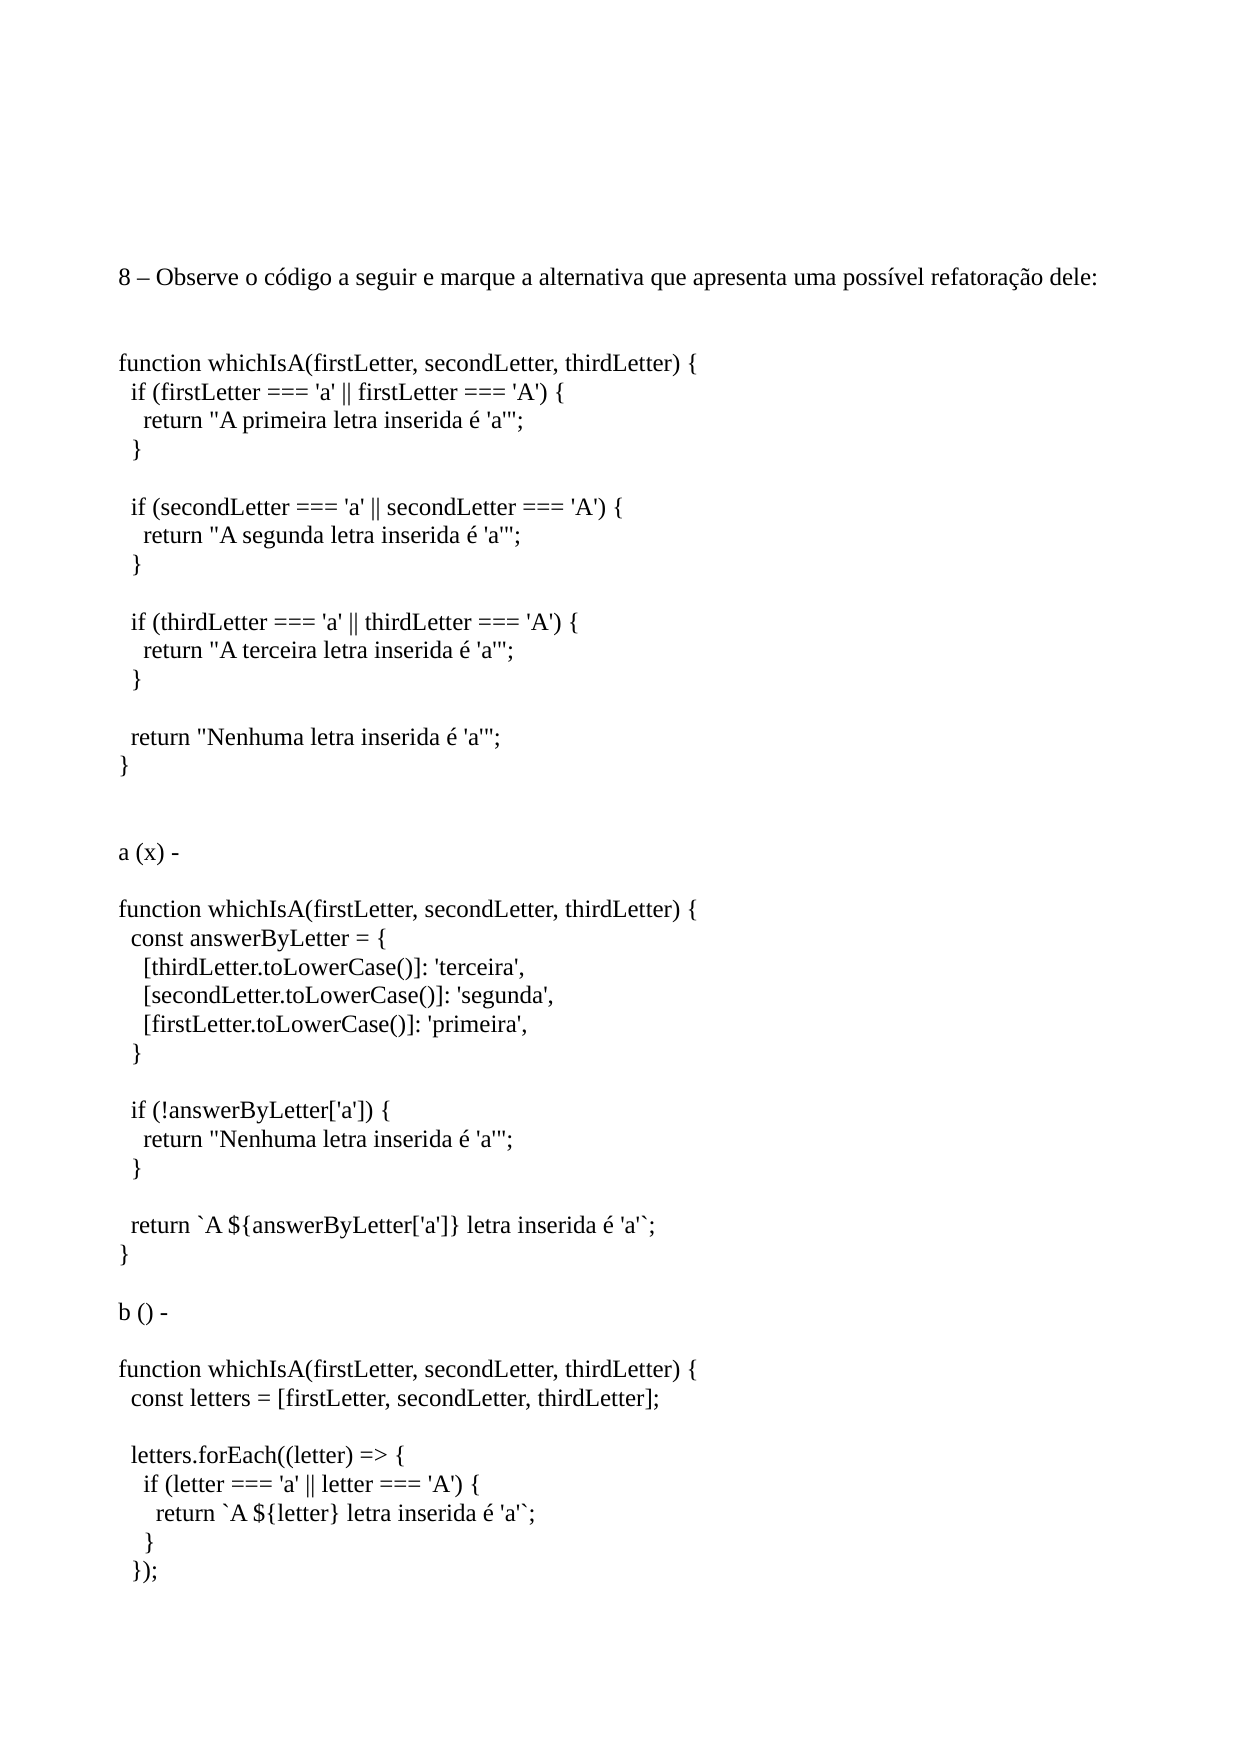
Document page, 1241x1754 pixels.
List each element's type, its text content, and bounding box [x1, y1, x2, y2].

text return "A segunda letra inserida é 'a'"; [118, 521, 1122, 549]
text return "Nenhuma letra inserida é 'a'"; [118, 1124, 1122, 1153]
text if (firstLetter === 'a' || firstLetter === 'A') { [118, 377, 1122, 406]
text } [118, 434, 1122, 463]
text letters.forEach((letter) => { [118, 1441, 1122, 1469]
text return `A ${letter} letra inserida é 'a'`; [118, 1498, 1122, 1527]
text } [118, 1153, 1122, 1182]
text } [118, 1038, 1122, 1067]
text function whichIsA(firstLetter, secondLetter, thirdLetter) { [118, 348, 1122, 377]
text 8 – Observe o código a seguir e marque a alternativa que apresenta uma possível refatoração dele: [118, 262, 1122, 291]
text return "Nenhuma letra inserida é 'a'"; [118, 722, 1122, 751]
text function whichIsA(firstLetter, secondLetter, thirdLetter) { [118, 1354, 1122, 1383]
text } [118, 1239, 1122, 1268]
text if (!answerByLetter['a']) { [118, 1096, 1122, 1124]
text [thirdLetter.toLowerCase()]: 'terceira', [118, 952, 1122, 981]
text const letters = [firstLetter, secondLetter, thirdLetter]; [118, 1383, 1122, 1412]
text if (secondLetter === 'a' || secondLetter === 'A') { [118, 492, 1122, 521]
text [firstLetter.toLowerCase()]: 'primeira', [118, 1009, 1122, 1038]
text const answerByLetter = { [118, 923, 1122, 952]
text function whichIsA(firstLetter, secondLetter, thirdLetter) { [118, 894, 1122, 923]
text }); [118, 1556, 1122, 1584]
text } [118, 549, 1122, 578]
text return `A ${answerByLetter['a']} letra inserida é 'a'`; [118, 1211, 1122, 1239]
text [secondLetter.toLowerCase()]: 'segunda', [118, 981, 1122, 1009]
text } [118, 1527, 1122, 1556]
text return "A terceira letra inserida é 'a'"; [118, 636, 1122, 664]
text b () - [118, 1297, 1122, 1326]
text } [118, 664, 1122, 693]
text } [118, 751, 1122, 779]
text return "A primeira letra inserida é 'a'"; [118, 406, 1122, 434]
text if (thirdLetter === 'a' || thirdLetter === 'A') { [118, 607, 1122, 636]
text a (x) - [118, 837, 1122, 866]
text if (letter === 'a' || letter === 'A') { [118, 1469, 1122, 1498]
